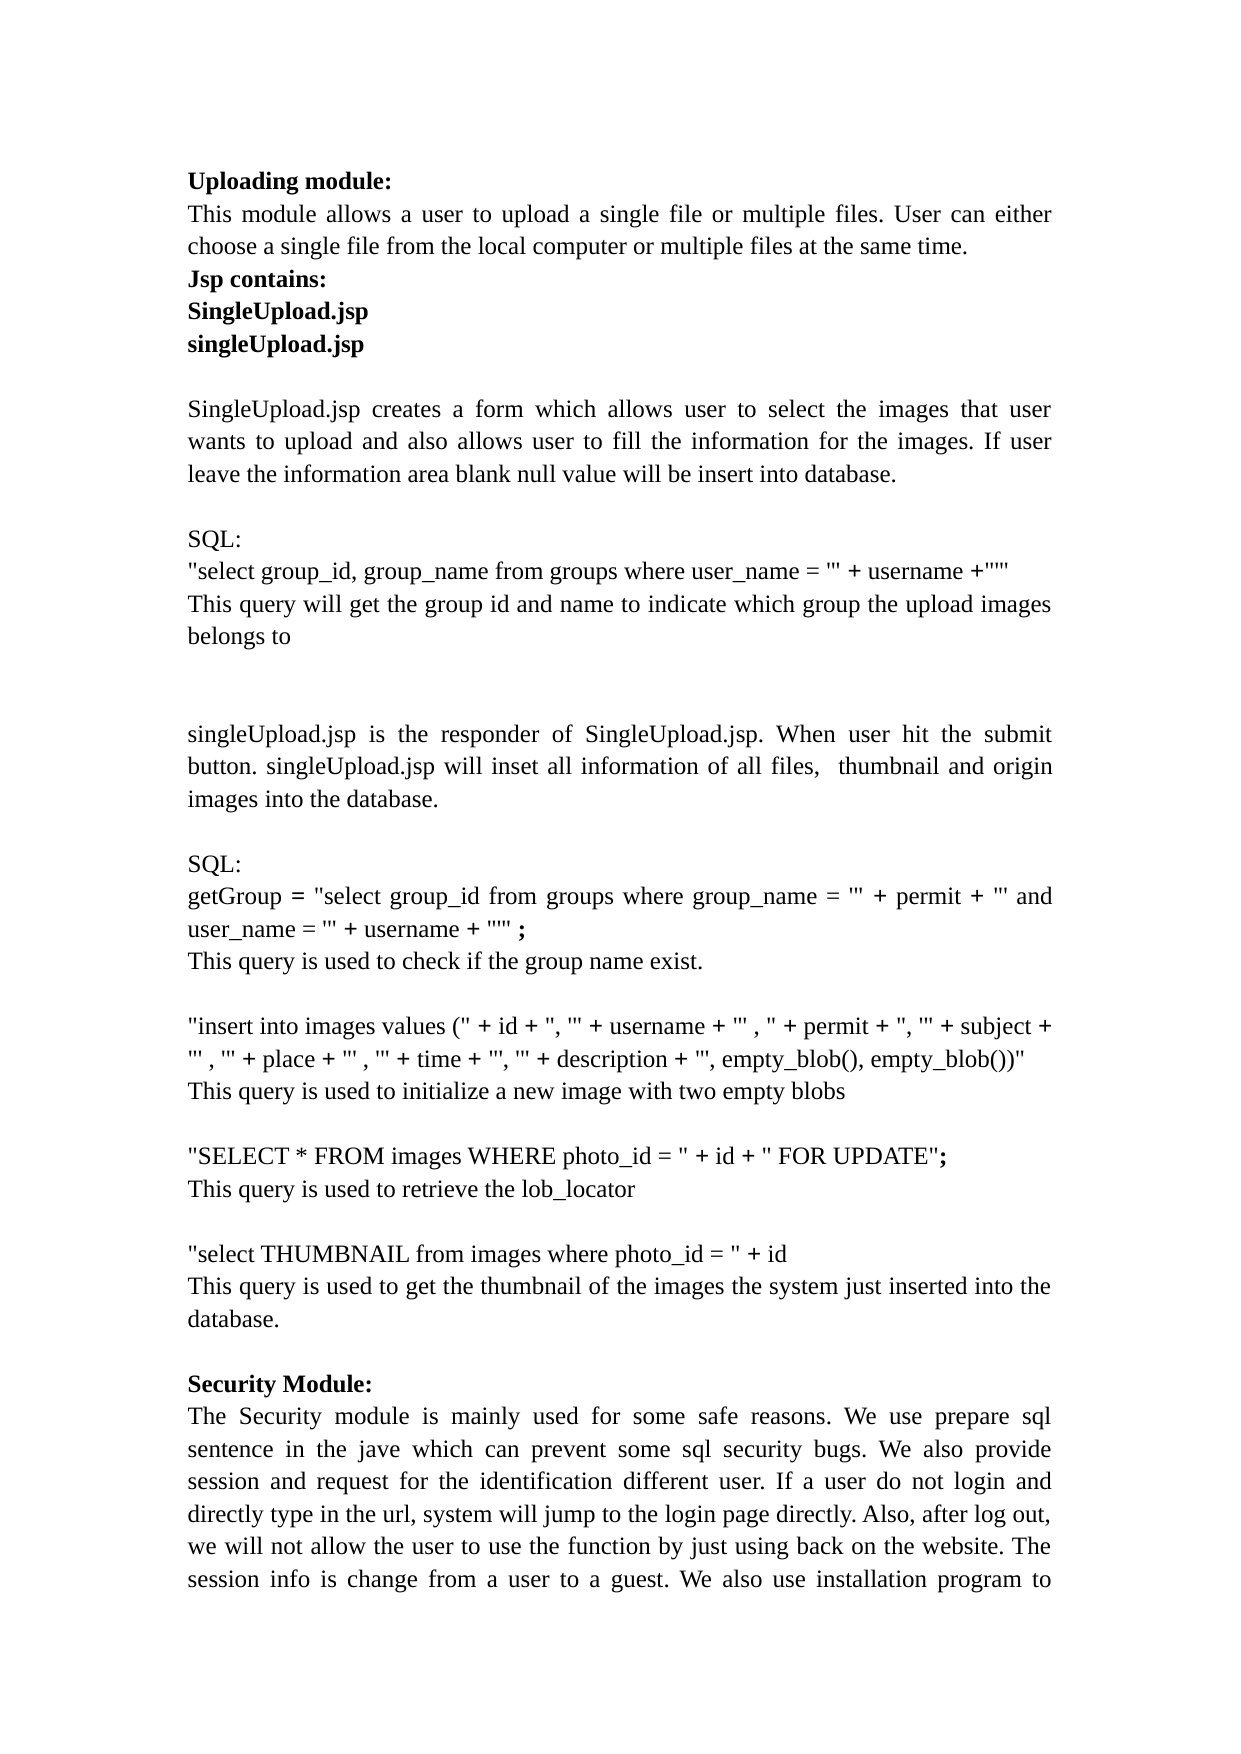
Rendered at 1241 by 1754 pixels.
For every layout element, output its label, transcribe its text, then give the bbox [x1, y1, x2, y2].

text The Security module is mainly used for some safe reasons. We use prepare sql sentence in the jave which can prevent some sql security bugs. We also provide session and request for the identification different user. If a user do not login and directly type in the url, system will jump to the login page directly. Also, after log out, we will not allow the user to use the function by just using back on the website. The session info is change from a user to a guest. We also use installation program to [187, 1397, 1053, 1592]
text Jsp contains: [187, 259, 1053, 292]
text "select THUMBNAIL from images where photo_id = " + id [187, 1234, 1053, 1267]
text "SELECT * FROM images WHERE photo_id = " + id + " FOR UPDATE"; [187, 1137, 1053, 1169]
text This query is used to check if the group name exist. [187, 942, 1053, 974]
text singleUpload.jsp [187, 324, 1053, 357]
text SingleUpload.jsp creates a form which allows user to select the images that user wants to upload and also allows user to fill the information for the images. If user leave the information area blank null value will be insert into database. [187, 389, 1053, 487]
text SQL: [187, 844, 1053, 877]
text Security Module: [187, 1364, 1053, 1397]
text "select group_id, group_name from groups where user_name = '" + username +"'" [187, 552, 1053, 584]
text This query is used to retrieve the lob_locator [187, 1169, 1053, 1202]
text "insert into images values (" + id + ", '" + username + "' , " + permit + ", '" + subject + "' , '" + place + "' , '" + time + "', '" + description + "', empty_blob(), empty_blob())" [187, 1007, 1053, 1072]
text getGroup = "select group_id from groups where group_name = '" + permit + "' and user_name = '" + username + "'" ; [187, 877, 1053, 942]
text This module allows a user to upload a single file or multiple files. User can either choose a single file from the local computer or multiple files at the same time. [187, 194, 1053, 259]
text singleUpload.jsp is the responder of SingleUpload.jsp. When user hit the submit button. singleUpload.jsp will inset all information of all files, thumbnail and origin images into the database. [187, 714, 1053, 812]
text SQL: [187, 519, 1053, 552]
text This query is used to initialize a new image with two empty blobs [187, 1072, 1053, 1104]
text Uploading module: [187, 162, 1053, 194]
text This query is used to get the thumbnail of the images the system just inserted into the database. [187, 1267, 1053, 1332]
text This query will get the group id and name to indicate which group the upload images belongs to [187, 584, 1053, 649]
text SingleUpload.jsp [187, 292, 1053, 324]
